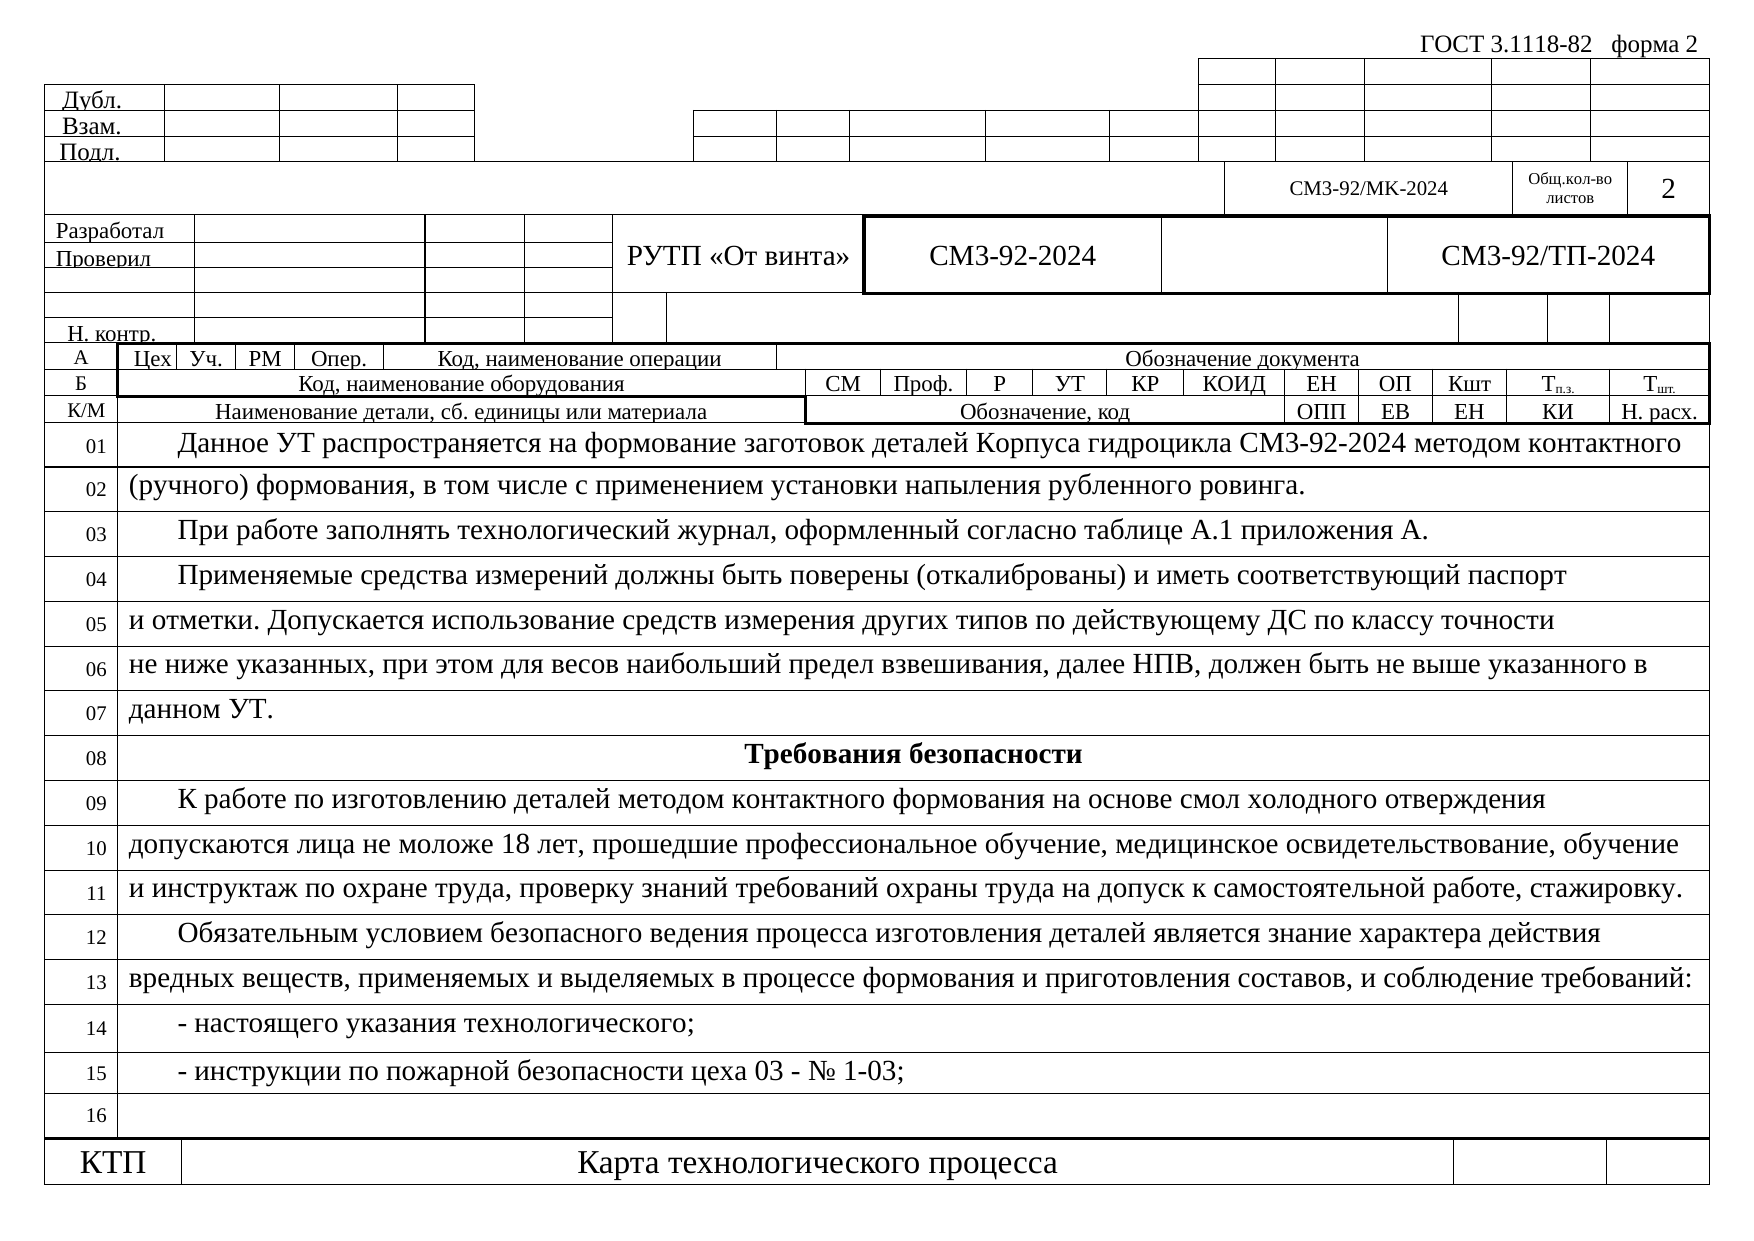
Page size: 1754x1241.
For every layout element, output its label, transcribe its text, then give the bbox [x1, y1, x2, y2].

table_cell КР [1107, 370, 1183, 395]
table_cell [45, 268, 194, 292]
table_cell Обязательным условием безопасного ведения процесса изготовления деталей является знание характера действия [118, 915, 1709, 959]
table_cell 10 [45, 826, 117, 869]
table_cell [195, 318, 424, 342]
table_cell [1162, 218, 1387, 292]
table_cell [525, 243, 612, 267]
table_cell 01 [45, 423, 117, 466]
table_cell [1199, 85, 1275, 110]
table_cell Н. расх. [1610, 396, 1708, 422]
table_cell Наименование детали, сб. единицы или материала [118, 398, 804, 422]
table_cell 08 [45, 736, 117, 780]
table_cell Требования безопасности [118, 736, 1709, 780]
table_cell Обозначение документа [777, 345, 1708, 368]
table_cell [1548, 295, 1609, 342]
table_cell К работе по изготовлению деталей методом контактного формования на основе смол холодного отверждения [118, 781, 1709, 825]
table_header [1492, 59, 1590, 84]
table_cell не ниже указанных, при этом для весов наибольший предел взвешивания, далее НПВ, должен быть не выше указанного в [118, 647, 1709, 690]
table_cell ОП [1359, 370, 1432, 395]
table_cell ЕН [1285, 370, 1358, 395]
table_cell [45, 293, 194, 317]
table_cell [1199, 137, 1275, 161]
table_cell [475, 84, 726, 110]
table_cell [165, 137, 279, 161]
table_cell [426, 243, 524, 267]
table_cell [694, 111, 776, 136]
table_cell [1199, 111, 1275, 136]
table_cell Код, наименование операции [384, 345, 776, 368]
table_cell [1365, 111, 1491, 136]
table_cell [1365, 137, 1491, 161]
table_cell 13 [45, 960, 117, 1004]
table_cell 11 [45, 871, 117, 914]
table_cell [726, 84, 1198, 110]
table_header [1591, 59, 1709, 84]
table_cell [165, 111, 279, 136]
table_cell [1459, 295, 1547, 342]
table_cell [195, 215, 424, 242]
table_cell [525, 215, 612, 242]
table_cell [398, 85, 474, 110]
table_cell [1591, 137, 1709, 161]
table_cell При работе заполнять технологический журнал, оформленный согласно таблице А.1 приложения А. [118, 512, 1709, 556]
table_cell КОИД [1184, 370, 1284, 395]
table_cell 02 [45, 468, 117, 511]
table_header [1276, 59, 1364, 84]
table_cell Уч. [177, 345, 235, 368]
table_cell [426, 293, 524, 317]
table_cell допускаются лица не моложе 18 лет, прошедшие профессиональное обучение, медицинское освидетельствование, обучение [118, 826, 1709, 869]
table_cell [426, 215, 524, 242]
table_cell А [45, 343, 116, 368]
table_cell ЕВ [1359, 396, 1432, 422]
table_cell [426, 268, 524, 292]
table_cell [850, 137, 985, 161]
table_cell данном УТ. [118, 691, 1709, 735]
table_cell [1492, 111, 1590, 136]
table_cell 14 [45, 1005, 117, 1052]
table_cell Тшт. [1610, 370, 1708, 395]
table_cell [525, 268, 612, 292]
table_cell КТП [45, 1140, 181, 1183]
table_cell Проф. [881, 370, 966, 395]
table_cell ЕН [1433, 396, 1506, 422]
table_cell СМ [806, 370, 880, 395]
table_cell [195, 268, 424, 292]
table_cell [986, 111, 1109, 136]
table_cell Проверил [45, 243, 194, 267]
table_cell [118, 1094, 1709, 1137]
table_cell СМ3-92/МK-2024 [1225, 162, 1512, 214]
table_cell [195, 293, 424, 317]
table_cell [1610, 295, 1709, 342]
table_cell - настоящего указания технологического; [118, 1005, 1709, 1052]
table_cell [525, 318, 612, 342]
table_cell и инструктаж по охране труда, проверку знаний требований охраны труда на допуск к самостоятельной работе, стажировку. [118, 871, 1709, 914]
table_cell Опер. [295, 345, 383, 368]
table_cell [1276, 85, 1364, 110]
table_cell (ручного) формования, в том числе с применением установки напыления рубленного ровинга. [118, 468, 1709, 511]
table_header [1199, 59, 1275, 84]
table_cell [280, 137, 397, 161]
table_cell К/М [45, 396, 117, 422]
table_cell 15 [45, 1053, 117, 1092]
table_cell Код, наименование оборудования [119, 370, 805, 395]
table_cell [1454, 1140, 1606, 1183]
table_cell [280, 111, 397, 136]
table_cell Применяемые средства измерений должны быть поверены (откалиброваны) и иметь соответствующий паспорт [118, 557, 1709, 601]
table_cell 16 [45, 1094, 117, 1137]
table_cell 06 [45, 647, 117, 690]
table_cell [1607, 1140, 1709, 1183]
table_cell Кшт [1433, 370, 1506, 395]
table_cell 09 [45, 781, 117, 825]
table_cell 07 [45, 691, 117, 735]
table_cell Р [967, 370, 1032, 395]
table_cell [165, 85, 279, 110]
table_cell Обозначение, код [807, 396, 1284, 422]
table_cell УТ [1033, 370, 1106, 395]
table_cell [1365, 85, 1491, 110]
table_cell [1276, 137, 1364, 161]
table_cell [777, 137, 849, 161]
table_cell [398, 137, 474, 161]
table_cell [280, 85, 397, 110]
table_cell [398, 111, 474, 136]
text ГОСТ 3.1118-82 форма 2 [74, 29, 1698, 58]
table_cell [986, 137, 1109, 161]
table_cell 2 [1628, 162, 1709, 214]
table_header [1365, 59, 1491, 84]
table_cell [525, 293, 612, 317]
table_cell - инструкции по пожарной безопасности цеха 03 - № 1-03; [118, 1053, 1709, 1092]
table_cell [45, 162, 1224, 214]
table_cell 05 [45, 602, 117, 646]
table_cell Общ.кол-во листов [1513, 162, 1627, 214]
table_cell вредных веществ, применяемых и выделяемых в процессе формования и приготовления составов, и соблюдение требований: [118, 960, 1709, 1004]
table_cell Б [45, 370, 116, 395]
table_cell Подл. [45, 137, 164, 161]
table_cell [1591, 111, 1709, 136]
table_cell [850, 111, 985, 136]
table_cell Н. контр. [45, 318, 194, 342]
table_cell [1110, 137, 1198, 161]
table_cell 03 [45, 512, 117, 556]
table_cell [195, 243, 424, 267]
table_cell [613, 293, 666, 342]
table_cell [667, 293, 1458, 342]
table_cell [777, 111, 849, 136]
table_cell [1591, 85, 1709, 110]
table_cell [475, 110, 693, 161]
table_cell Карта технологического процесса [182, 1140, 1453, 1183]
table_cell Взам. [45, 111, 164, 136]
table_cell [1492, 137, 1590, 161]
table_cell [1492, 85, 1590, 110]
table_cell Тп.з. [1507, 370, 1609, 395]
table_cell [426, 318, 524, 342]
table_cell РУТП «От винта» [613, 215, 862, 292]
table_header [44, 58, 1198, 84]
table_cell и отметки. Допускается использование средств измерения других типов по действующему ДС по классу точности [118, 602, 1709, 646]
table_cell 04 [45, 557, 117, 601]
table_cell 12 [45, 915, 117, 959]
table_cell Разработал [45, 215, 194, 242]
table_cell [1110, 111, 1198, 136]
table_cell СМ3-92-2024 [866, 218, 1161, 292]
table_cell Данное УТ распространяется на формование заготовок деталей Корпуса гидроцикла СМ3-92-2024 методом контактного [118, 423, 1709, 466]
table_cell [1276, 111, 1364, 136]
table_cell Дубл. [45, 85, 164, 110]
table_cell КИ [1507, 396, 1609, 422]
table_cell РМ [236, 345, 294, 368]
table_cell Цех [119, 345, 176, 368]
table_cell [694, 137, 776, 161]
table_cell СМ3-92/ТП-2024 [1388, 218, 1708, 292]
table_cell ОПП [1285, 396, 1358, 422]
